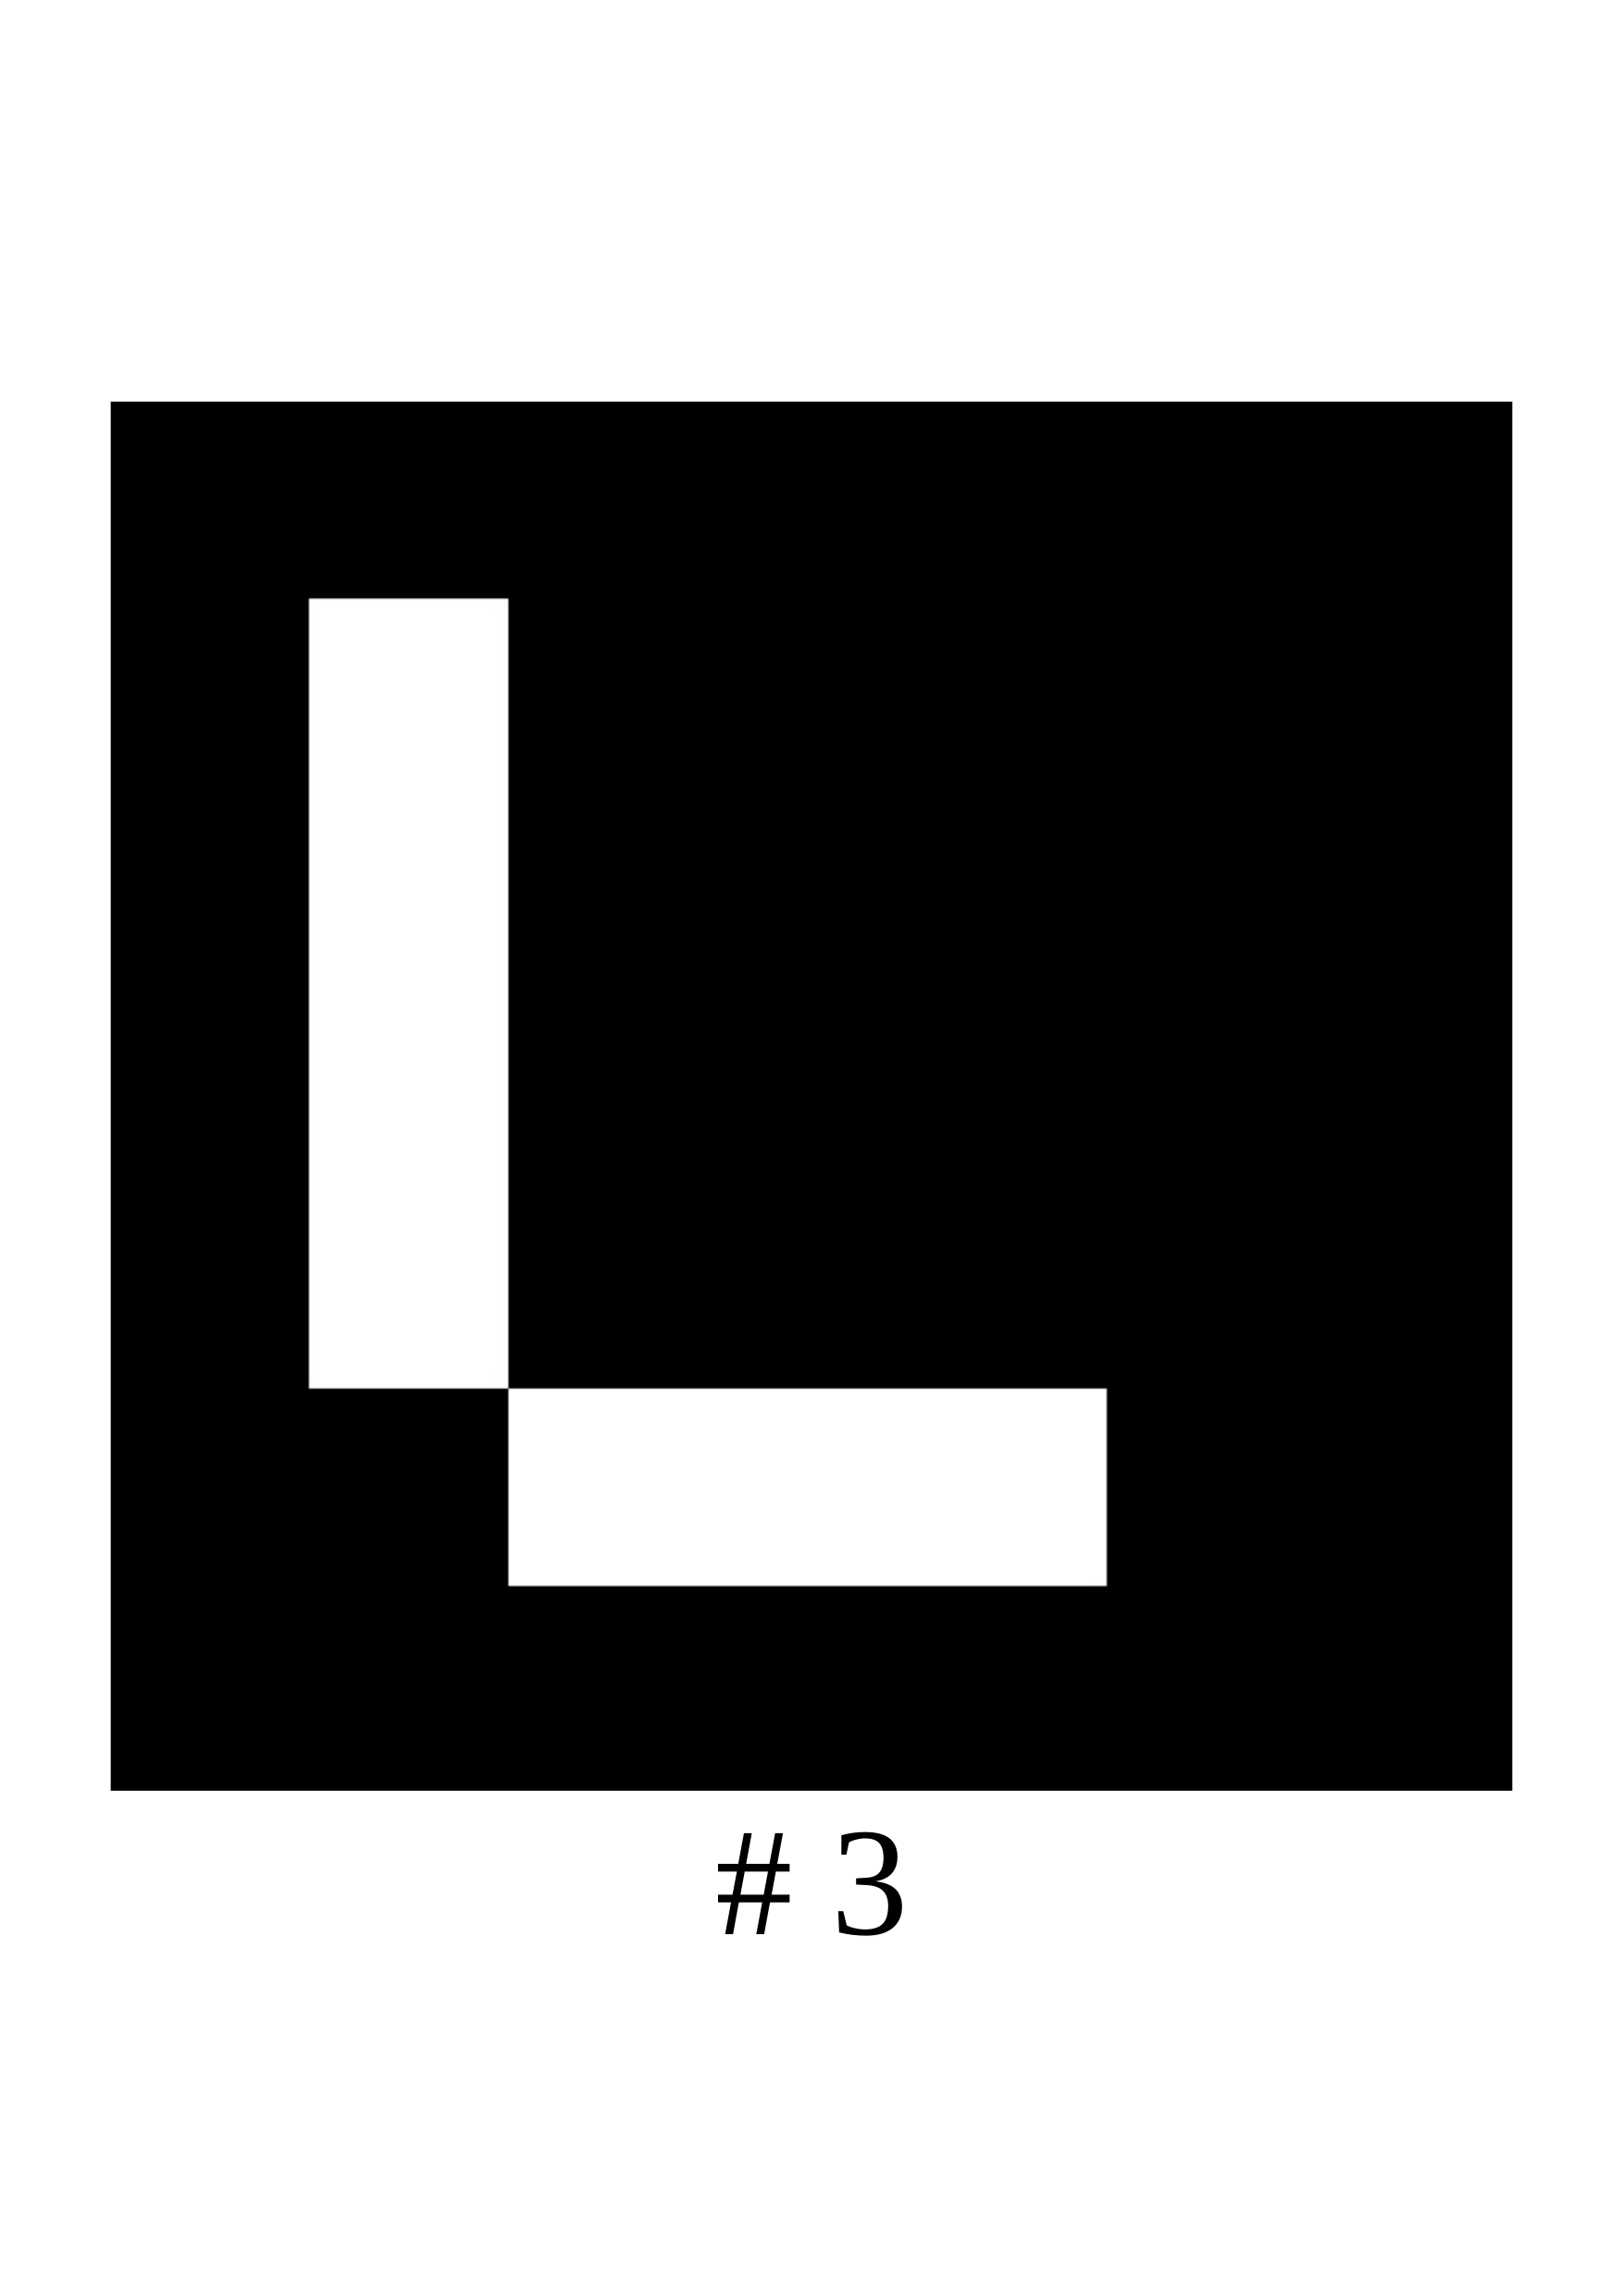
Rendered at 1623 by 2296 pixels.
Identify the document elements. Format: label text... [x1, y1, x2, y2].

picture [110, 402, 1513, 1791]
text # 3 [109, 402, 1514, 1967]
